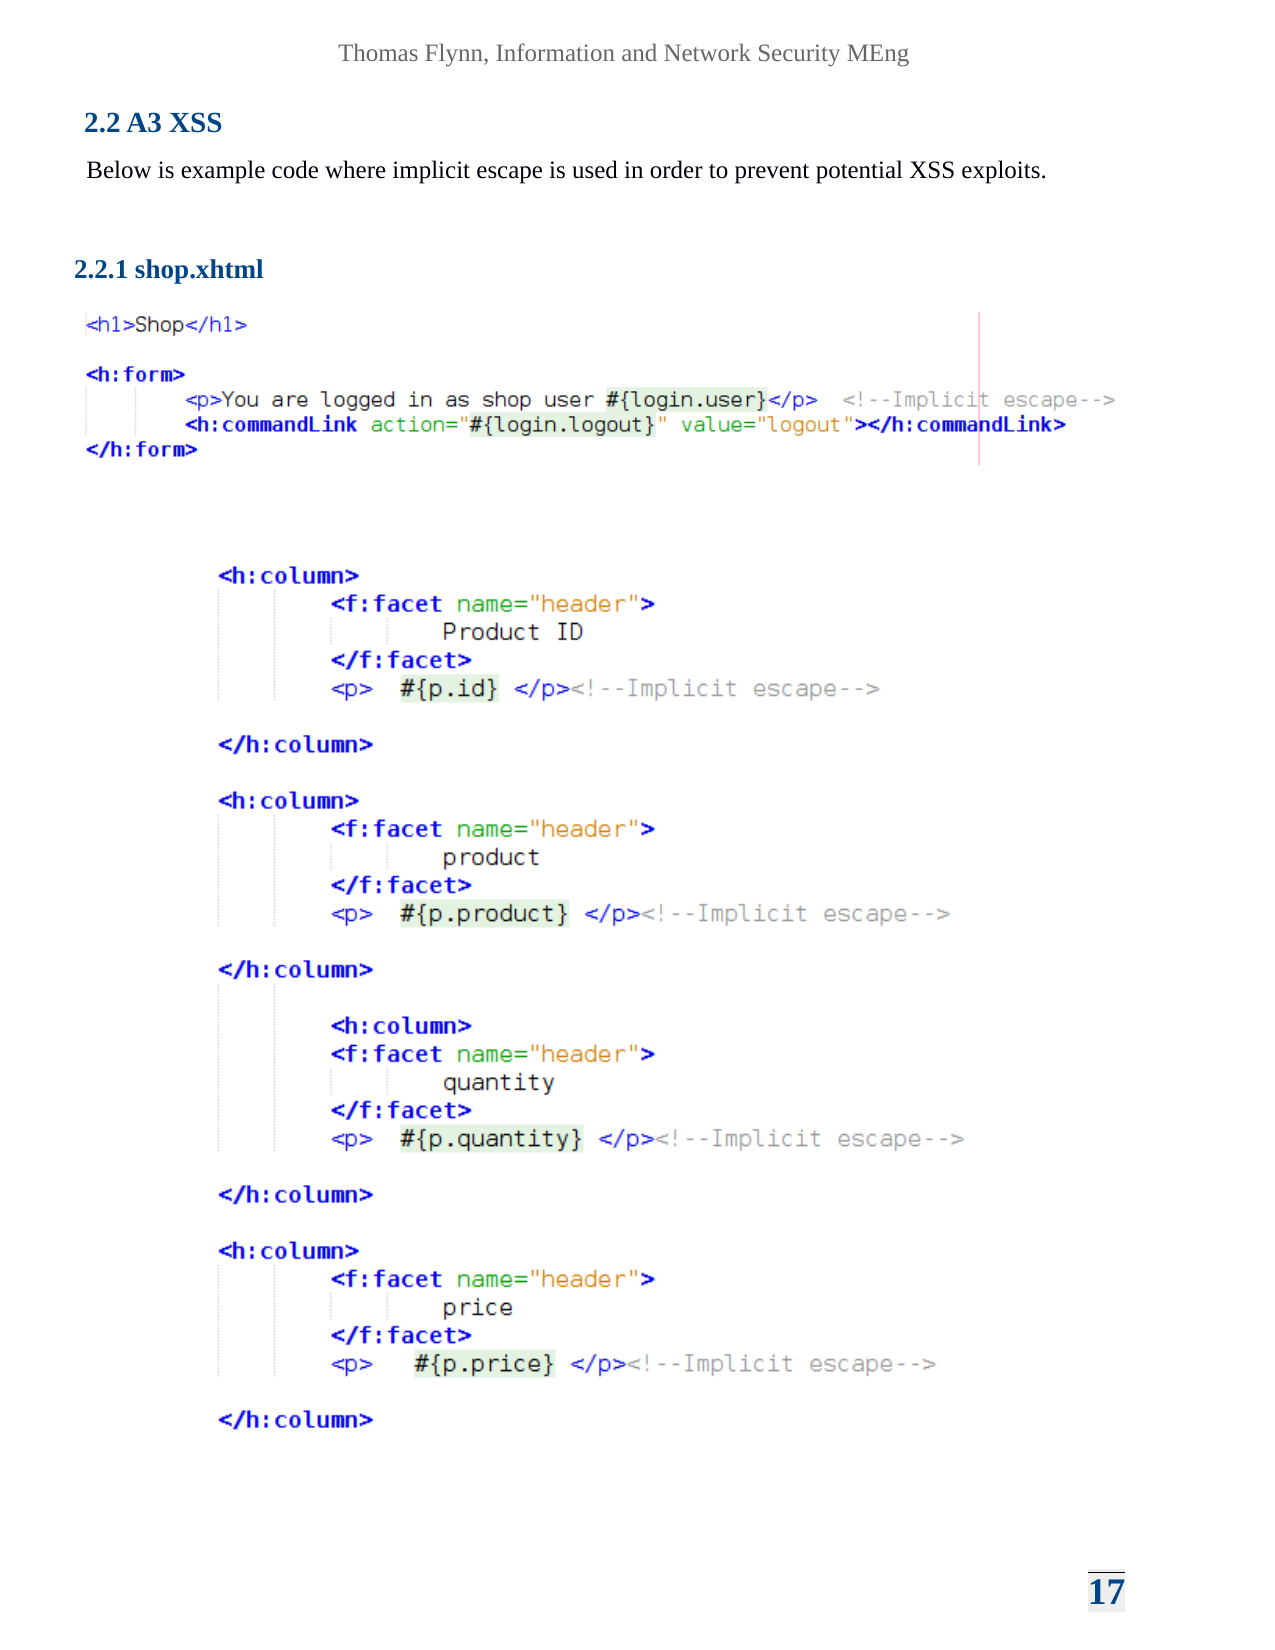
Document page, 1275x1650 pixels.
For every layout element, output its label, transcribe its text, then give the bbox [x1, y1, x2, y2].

picture [213, 562, 986, 1442]
picture [73, 312, 1125, 465]
text Below is example code where implicit escape is used in order to prevent potential XSS exploits. [86, 155, 1125, 184]
subtitle 2.2.1 shop.xhtml [74, 253, 1125, 284]
subtitle 2.2 A3 XSS [81, 105, 1125, 138]
